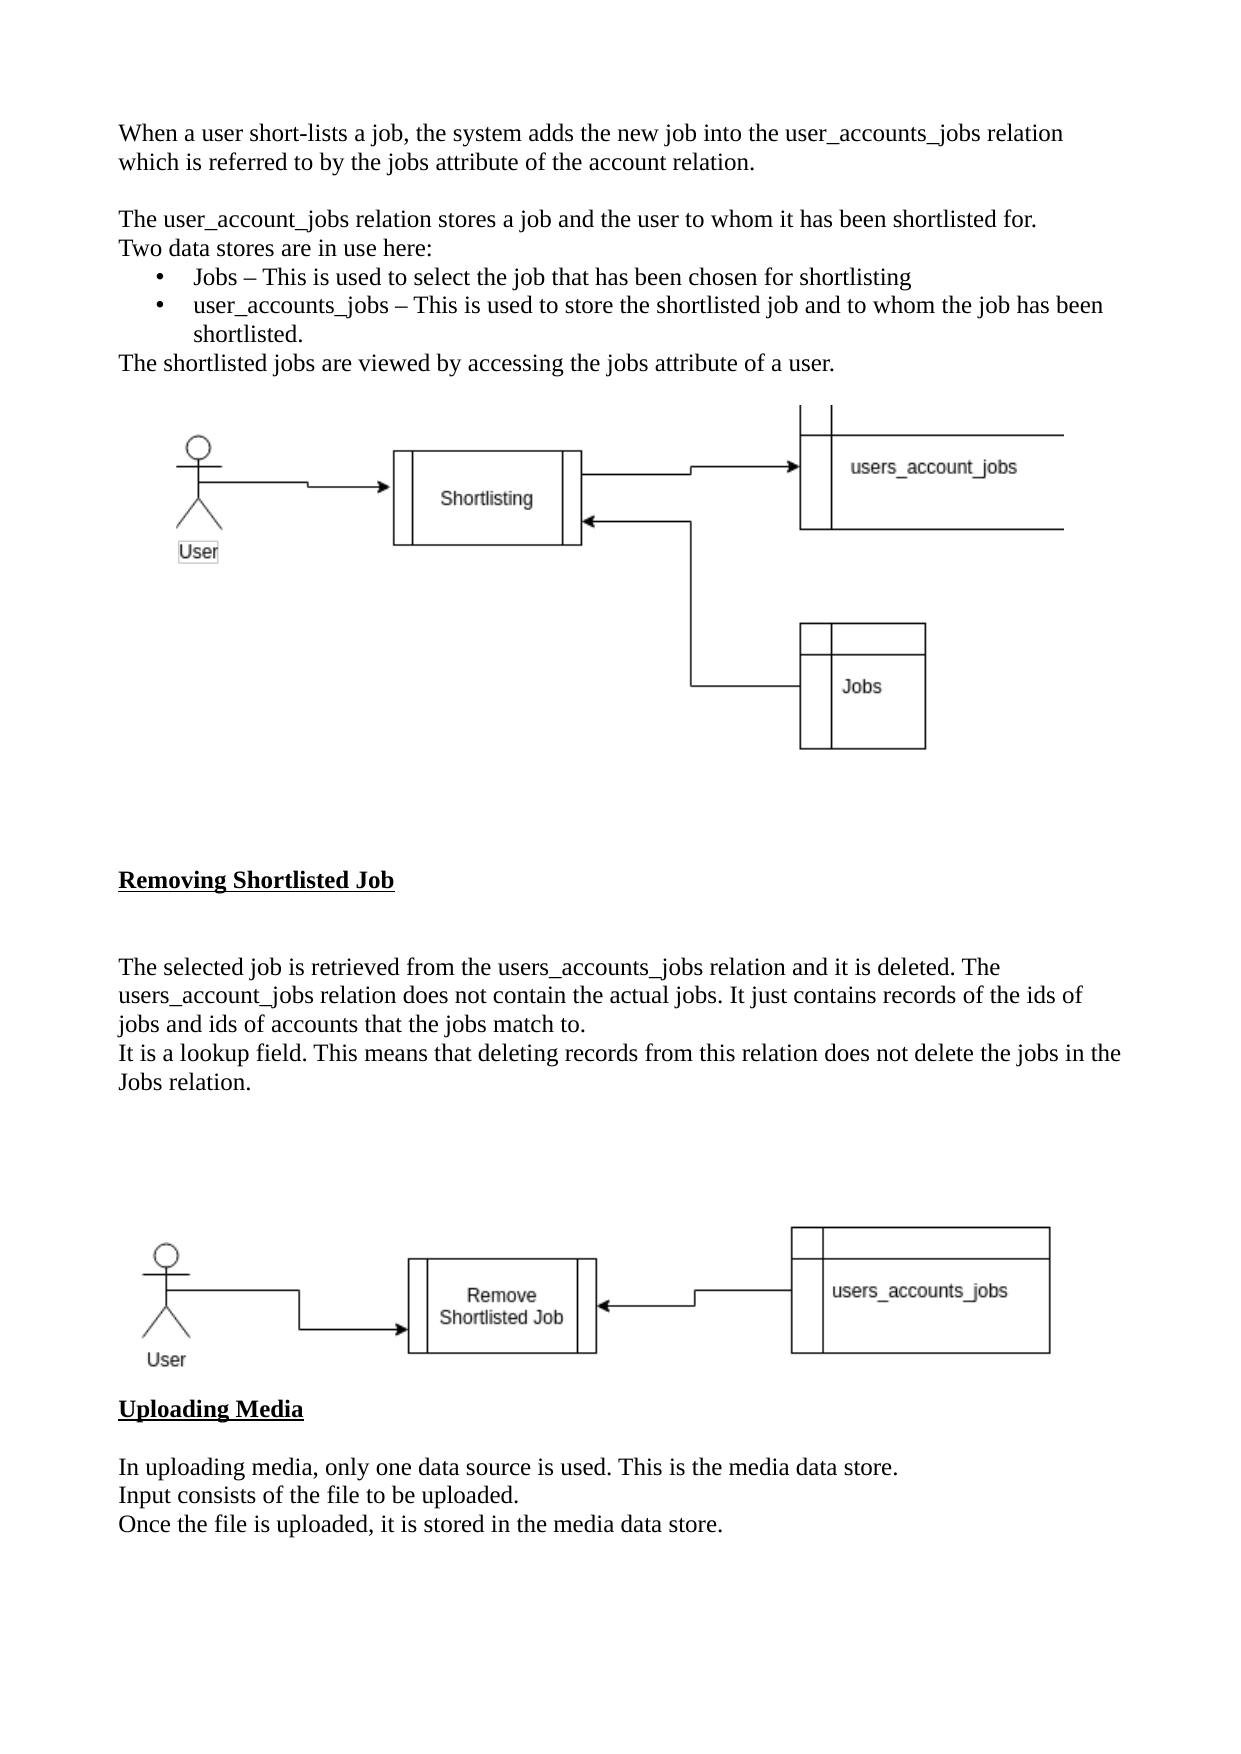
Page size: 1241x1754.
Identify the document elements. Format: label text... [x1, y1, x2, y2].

list Jobs – This is used to select the job that has been chosen for shortlisting [156, 262, 1122, 291]
text Input consists of the file to be uploaded. [118, 1481, 1122, 1509]
text Removing Shortlisted Job [118, 866, 1122, 894]
list user_accounts_jobs – This is used to store the shortlisted job and to whom the job has been shortlisted. [156, 291, 1122, 348]
text It is a lookup field. This means that deleting records from this relation does not delete the jobs in the Jobs relation. [118, 1038, 1122, 1096]
text In uploading media, only one data source is used. This is the media data store. [118, 1452, 1122, 1481]
text Once the file is uploaded, it is stored in the media data store. [118, 1509, 1122, 1538]
text The selected job is retrieved from the users_accounts_jobs relation and it is deleted. The users_account_jobs relation does not contain the actual jobs. It just contains records of the ids of jobs and ids of accounts that the jobs match to. [118, 952, 1122, 1038]
text The user_account_jobs relation stores a job and the user to whom it has been shortlisted for. [118, 204, 1122, 233]
text Uploading Media [118, 1326, 1122, 1423]
text Two data stores are in use here: [118, 233, 1122, 262]
text The shortlisted jobs are viewed by accessing the jobs attribute of a user. [118, 348, 1122, 377]
text When a user short-lists a job, the system adds the new job into the user_accounts_jobs relation which is referred to by the jobs attribute of the account relation. [118, 118, 1122, 176]
